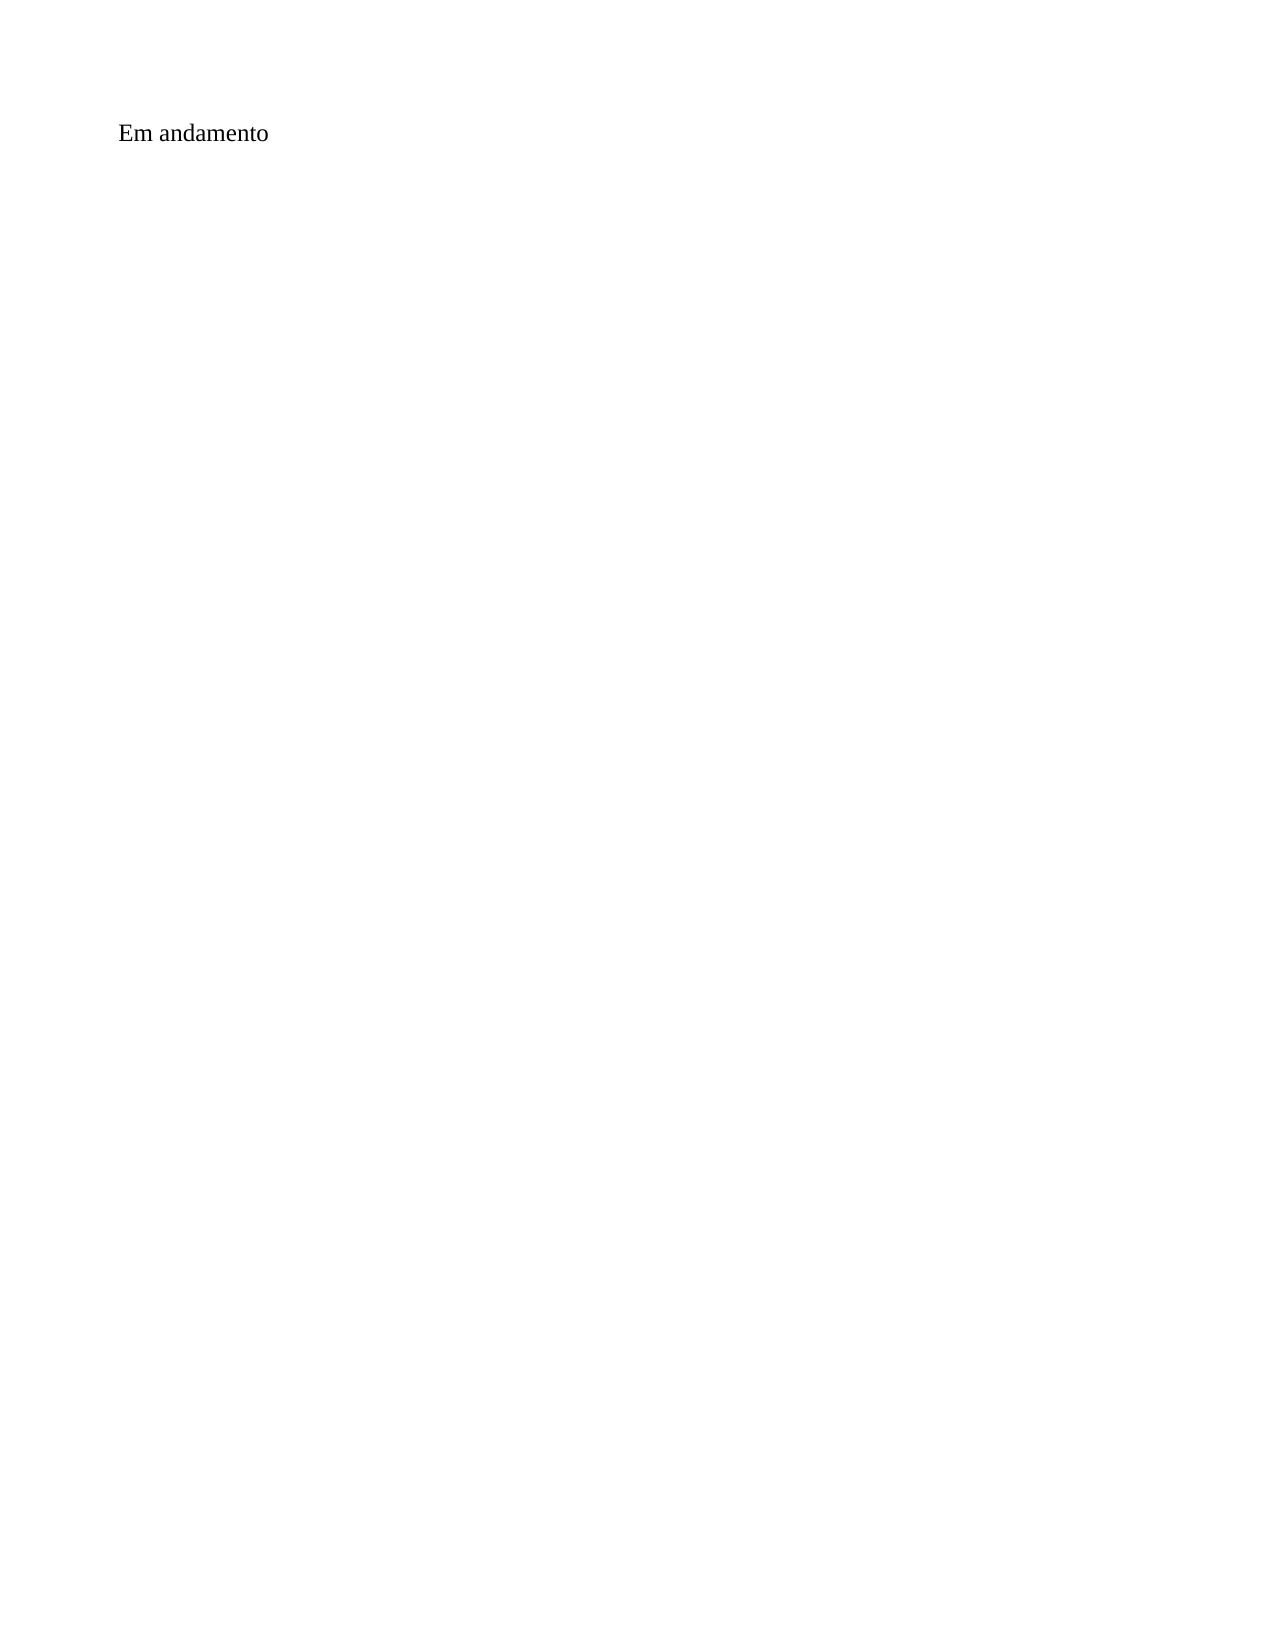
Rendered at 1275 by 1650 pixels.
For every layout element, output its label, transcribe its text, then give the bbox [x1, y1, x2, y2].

text Em andamento [118, 118, 1157, 147]
